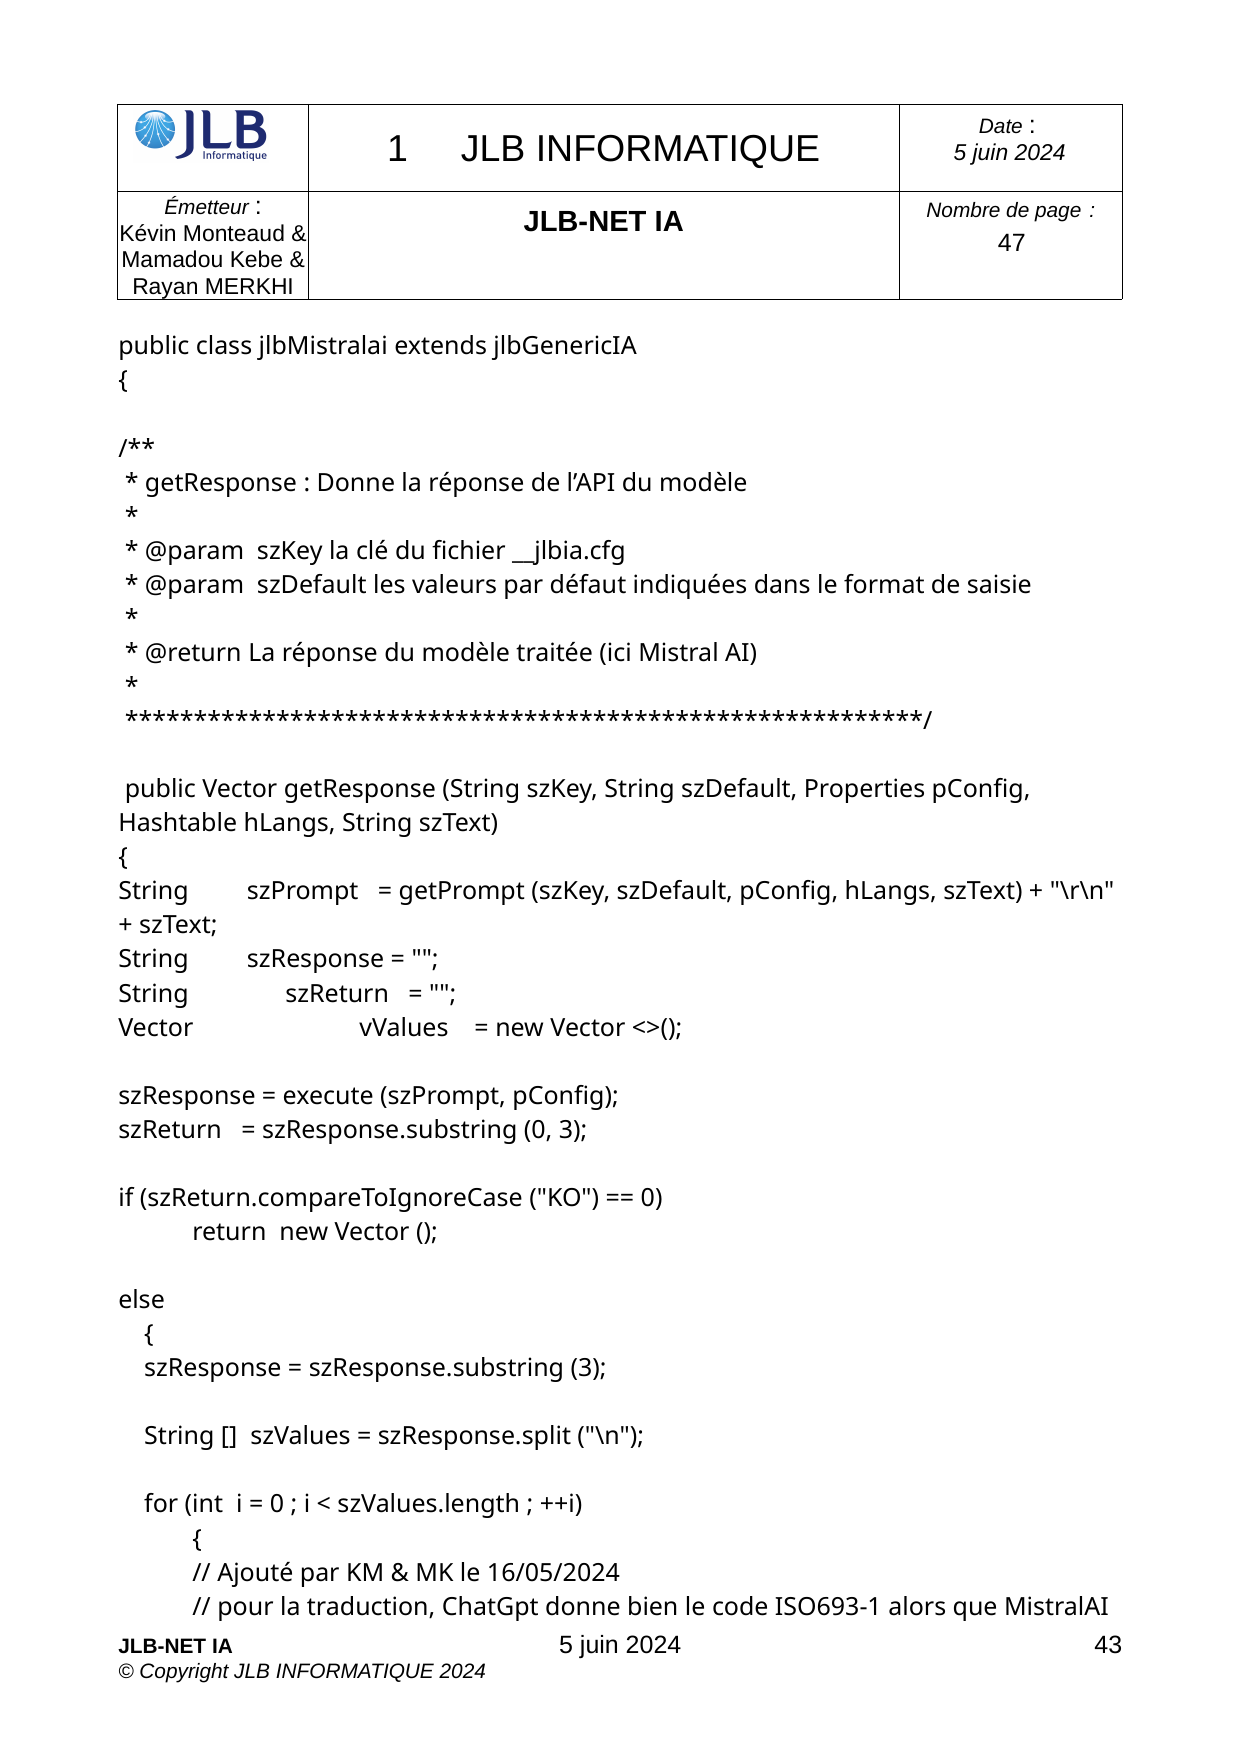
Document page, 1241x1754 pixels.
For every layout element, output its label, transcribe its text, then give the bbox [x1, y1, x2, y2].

text * @param szDefault les valeurs par défaut indiquées dans le format de saisie [118, 566, 1122, 601]
text String szPrompt = getPrompt (szKey, szDefault, pConfig, hLangs, szText) + "\r\n" + szText; [118, 873, 1122, 941]
text szResponse = execute (szPrompt, pConfig); [118, 1077, 1122, 1111]
text * getResponse : Donne la réponse de l’API du modèle [118, 464, 1122, 498]
text szResponse = szResponse.substring (3); [118, 1350, 1122, 1384]
text { [118, 1316, 1122, 1350]
text * [118, 669, 1122, 703]
text public Vector getResponse (String szKey, String szDefault, Properties pConfig, Hashtable hLangs, String szText) [118, 771, 1122, 839]
text Vector vValues = new Vector <>(); [118, 1009, 1122, 1043]
picture [133, 106, 269, 163]
text szReturn = szResponse.substring (0, 3); [118, 1111, 1122, 1146]
text **********************************************************/ [118, 703, 1122, 737]
text public class jlbMistralai extends jlbGenericIA [118, 328, 1122, 362]
text { [118, 1520, 1122, 1554]
text if (szReturn.compareToIgnoreCase ("KO") == 0) [118, 1179, 1122, 1214]
text String szResponse = ""; [118, 941, 1122, 975]
text // pour la traduction, ChatGpt donne bien le code ISO693-1 alors que MistralAI [118, 1588, 1122, 1622]
text { [118, 839, 1122, 873]
text return new Vector (); [118, 1214, 1122, 1248]
text { [118, 362, 1122, 396]
text * @param szKey la clé du fichier __jlbia.cfg [118, 532, 1122, 566]
text // Ajouté par KM & MK le 16/05/2024 [118, 1554, 1122, 1588]
text * [118, 601, 1122, 634]
text String [] szValues = szResponse.split ("\n"); [118, 1418, 1122, 1452]
text * @return La réponse du modèle traitée (ici Mistral AI) [118, 634, 1122, 669]
text /** [118, 430, 1122, 464]
text else [118, 1282, 1122, 1316]
text for (int i = 0 ; i < szValues.length ; ++i) [118, 1486, 1122, 1520]
text String szReturn = ""; [118, 975, 1122, 1009]
text * [118, 498, 1122, 532]
